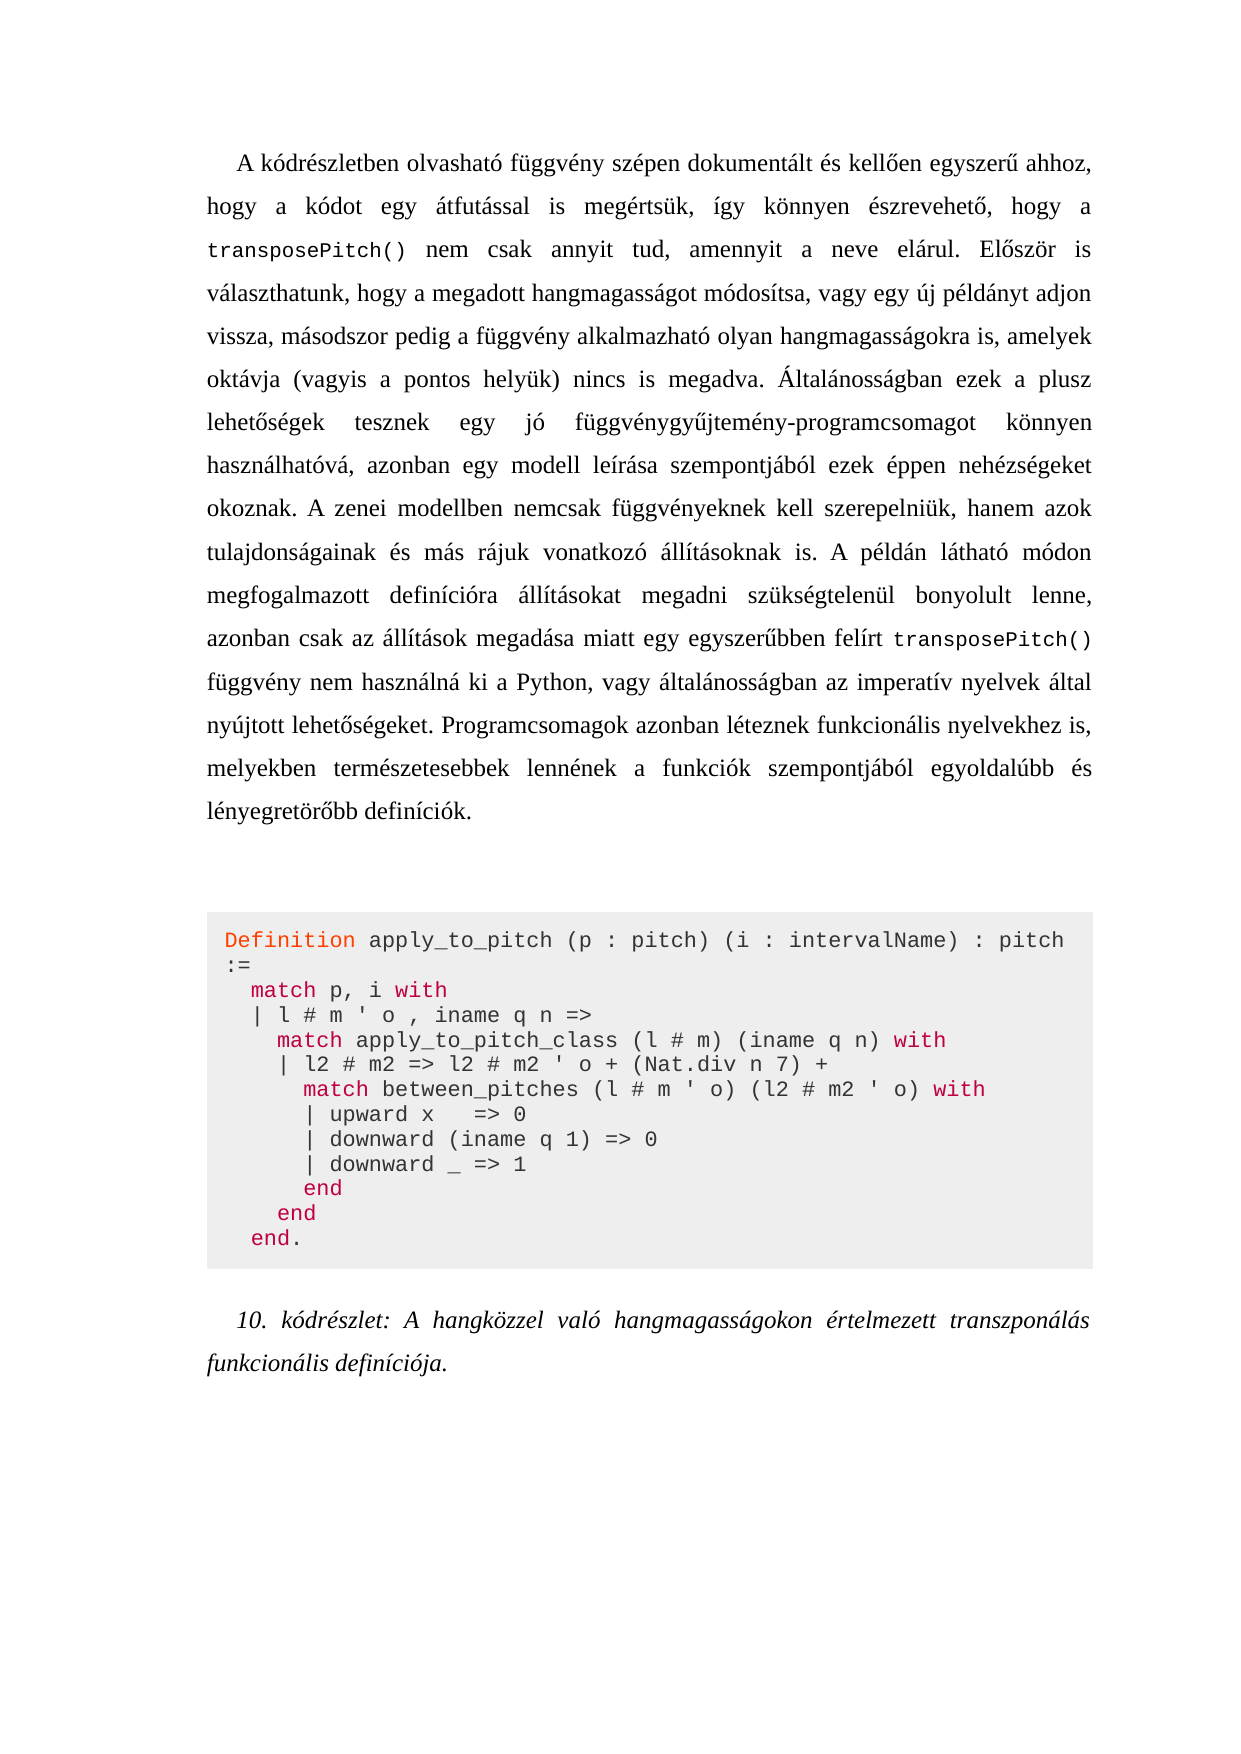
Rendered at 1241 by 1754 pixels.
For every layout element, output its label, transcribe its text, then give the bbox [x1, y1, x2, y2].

text 10. kódrészlet: A hangközzel való hangmagasságokon értelmezett transzponálás funkcionális definíciója. [207, 1305, 1093, 1377]
text A kódrészletben olvasható függvény szépen dokumentált és kellően egyszerű ahhoz, hogy a kódot egy átfutással is megértsük, így könnyen észrevehető, hogy a transposePitch() nem csak annyit tud, amennyit a neve elárul. Először is választhatunk, hogy a megadott hangmagasságot módosítsa, vagy egy új példányt adjon vissza, másodszor pedig a függvény alkalmazható olyan hangmagasságokra is, amelyek oktávja (vagyis a pontos helyük) nincs is megadva. Általánosságban ezek a plusz lehetőségek tesznek egy jó függvénygyűjtemény-programcsomagot könnyen használhatóvá, azonban egy modell leírása szempontjából ezek éppen nehézségeket okoznak. A zenei modellben nemcsak függvényeknek kell szerepelniük, hanem azok tulajdonságainak és más rájuk vonatkozó állításoknak is. A példán látható módon megfogalmazott definícióra állításokat megadni szükségtelenül bonyolult lenne, azonban csak az állítások megadása miatt egy egyszerűbben felírt transposePitch() függvény nem használná ki a Python, vagy általánosságban az imperatív nyelvek által nyújtott lehetőségeket. Programcsomagok azonban léteznek funkcionális nyelvekhez is, melyekben természetesebbek lennének a funkciók szempontjából egyoldalúbb és lényegretörőbb definíciók. [207, 148, 1093, 825]
text Definition apply_to_pitch (p : pitch) (i : intervalName) : pitch := match p, i with | l # m ' o , iname q n => match apply_to_pitch_class (l # m) (iname q n) with | l2 # m2 => l2 # m2 ' o + (Nat.div n 7) + match between_pitches (l # m ' o) (l2 # m2 ' o) with | upward x => 0 | downward (iname q 1) => 0 | downward _ => 1 end end end. [207, 912, 1093, 1269]
